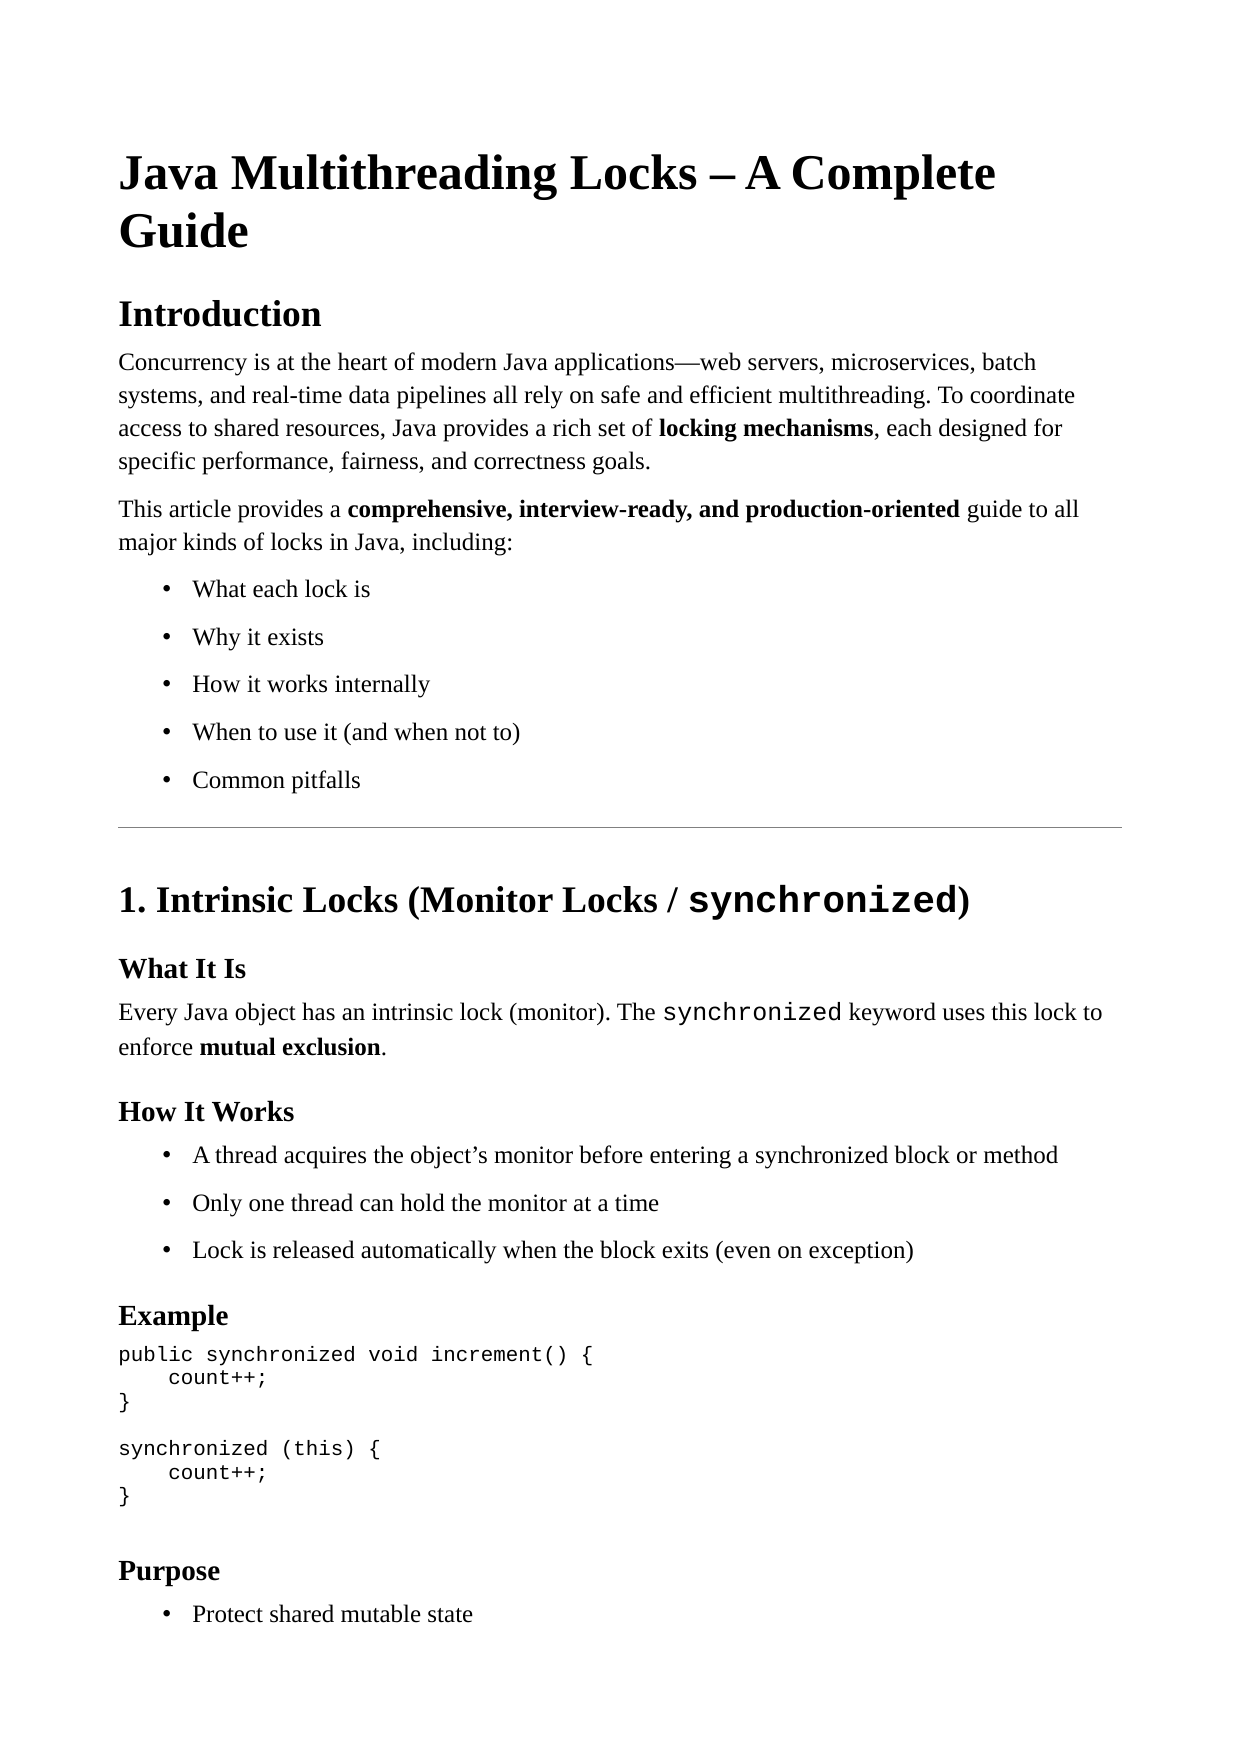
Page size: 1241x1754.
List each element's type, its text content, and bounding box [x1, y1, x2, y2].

text Concurrency is at the heart of modern Java applications—web servers, microservices, batch systems, and real-time data pipelines all rely on safe and efficient multithreading. To coordinate access to shared resources, Java provides a rich set of locking mechanisms, each designed for specific performance, fairness, and correctness goals. [118, 347, 1122, 475]
list A thread acquires the object’s monitor before entering a synchronized block or method [162, 1140, 1122, 1169]
list Lock is released automatically when the block exits (even on exception) [162, 1235, 1122, 1264]
text } [118, 1486, 1122, 1509]
list Protect shared mutable state [162, 1599, 1122, 1628]
text synchronized (this) { [118, 1438, 1122, 1462]
subtitle What It Is [118, 951, 1122, 984]
subtitle 1. Intrinsic Locks (Monitor Locks / synchronized) [118, 877, 1122, 924]
text public synchronized void increment() { [118, 1344, 1122, 1367]
list Why it exists [162, 622, 1122, 651]
list Only one thread can hold the monitor at a time [162, 1188, 1122, 1217]
text This article provides a comprehensive, interview-ready, and production-oriented guide to all major kinds of locks in Java, including: [118, 494, 1122, 556]
text count++; [118, 1462, 1122, 1486]
subtitle Java Multithreading Locks – A Complete Guide [118, 143, 1122, 258]
text } [118, 1391, 1122, 1414]
subtitle Example [118, 1298, 1122, 1331]
subtitle How It Works [118, 1094, 1122, 1128]
list When to use it (and when not to) [162, 717, 1122, 746]
subtitle Purpose [118, 1553, 1122, 1587]
list Common pitfalls [162, 765, 1122, 793]
text Every Java object has an intrinsic lock (monitor). The synchronized keyword uses this lock to enforce mutual exclusion. [118, 997, 1122, 1061]
text count++; [118, 1367, 1122, 1391]
list How it works internally [162, 669, 1122, 698]
subtitle Introduction [118, 291, 1122, 334]
list What each lock is [162, 574, 1122, 603]
